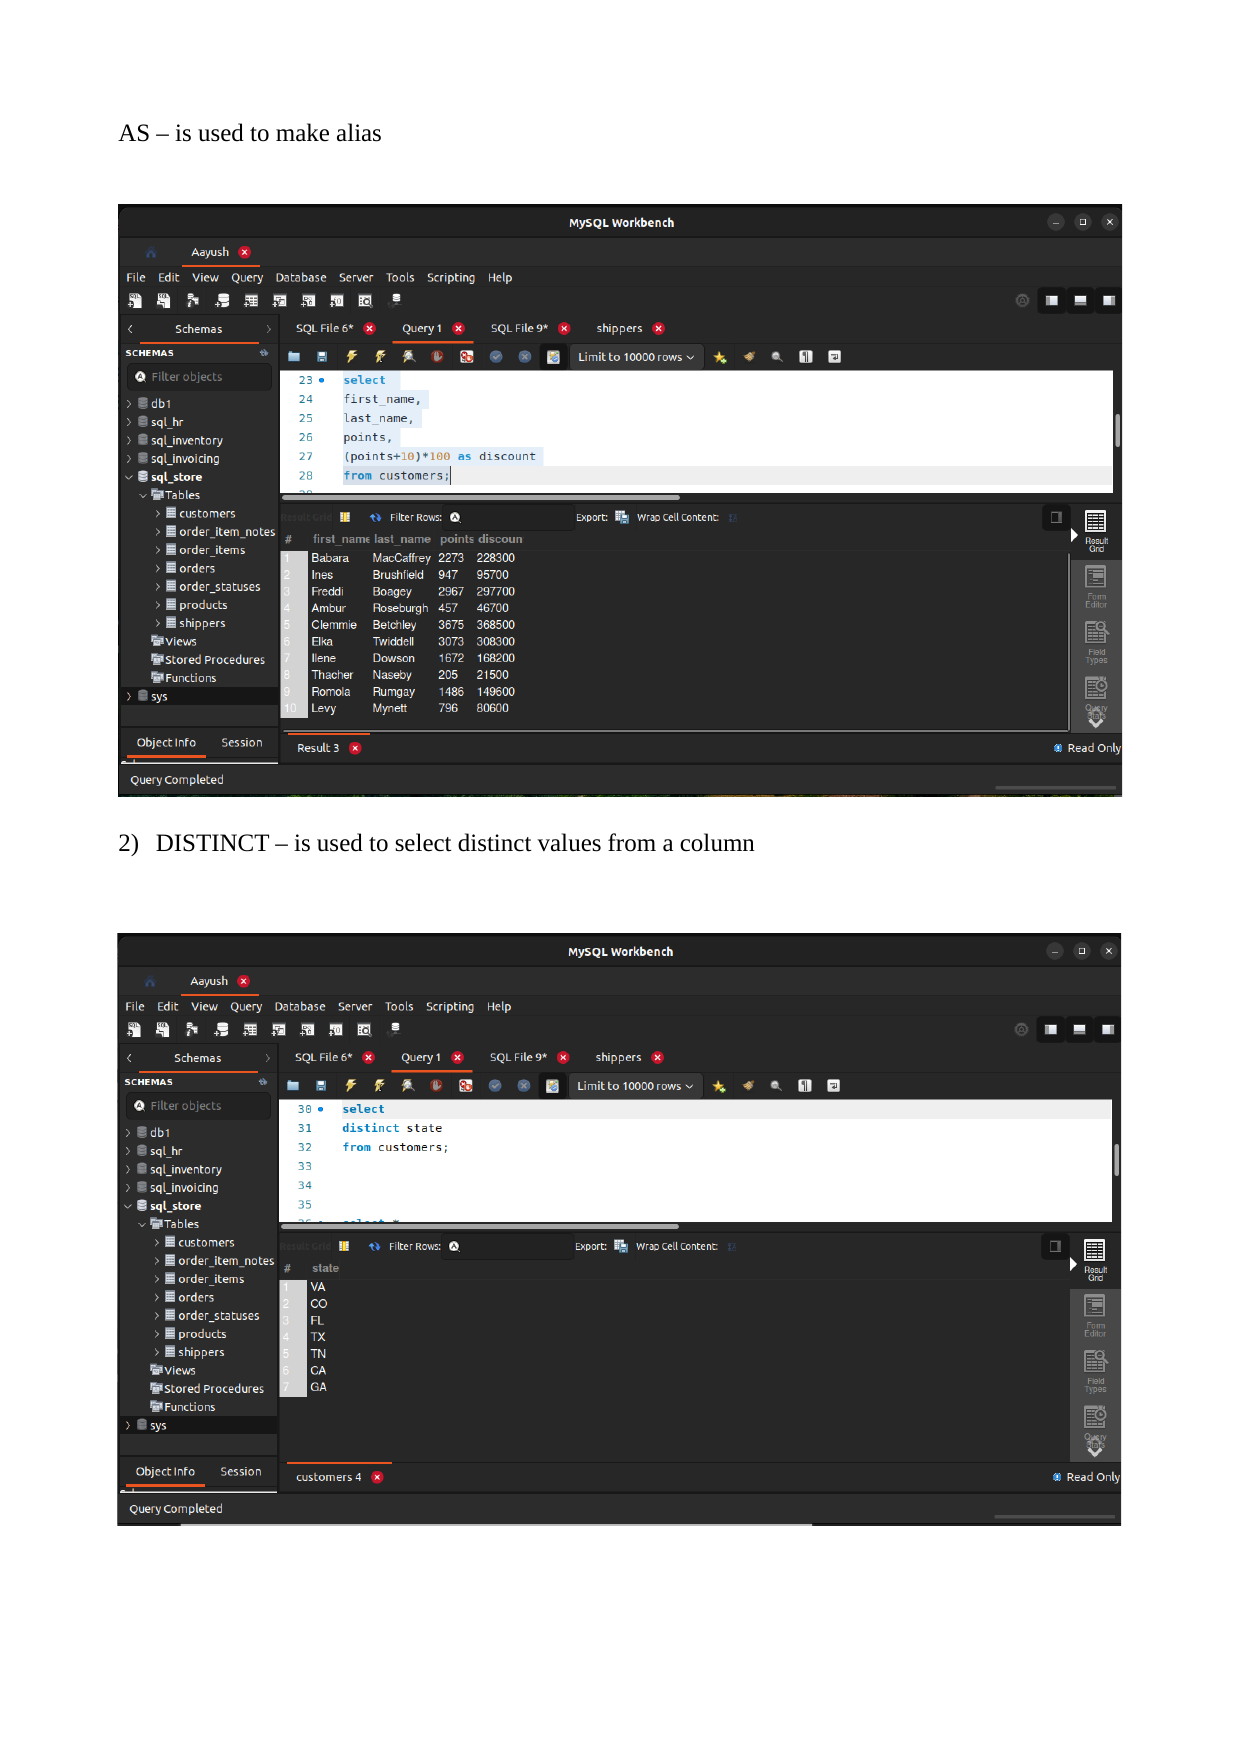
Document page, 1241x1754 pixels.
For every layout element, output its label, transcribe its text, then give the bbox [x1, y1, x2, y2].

picture [117, 933, 1122, 1526]
picture [118, 204, 1123, 797]
text AS – is used to make alias [118, 118, 1122, 147]
text 2) DISTINCT – is used to select distinct values from a column [118, 828, 1122, 856]
